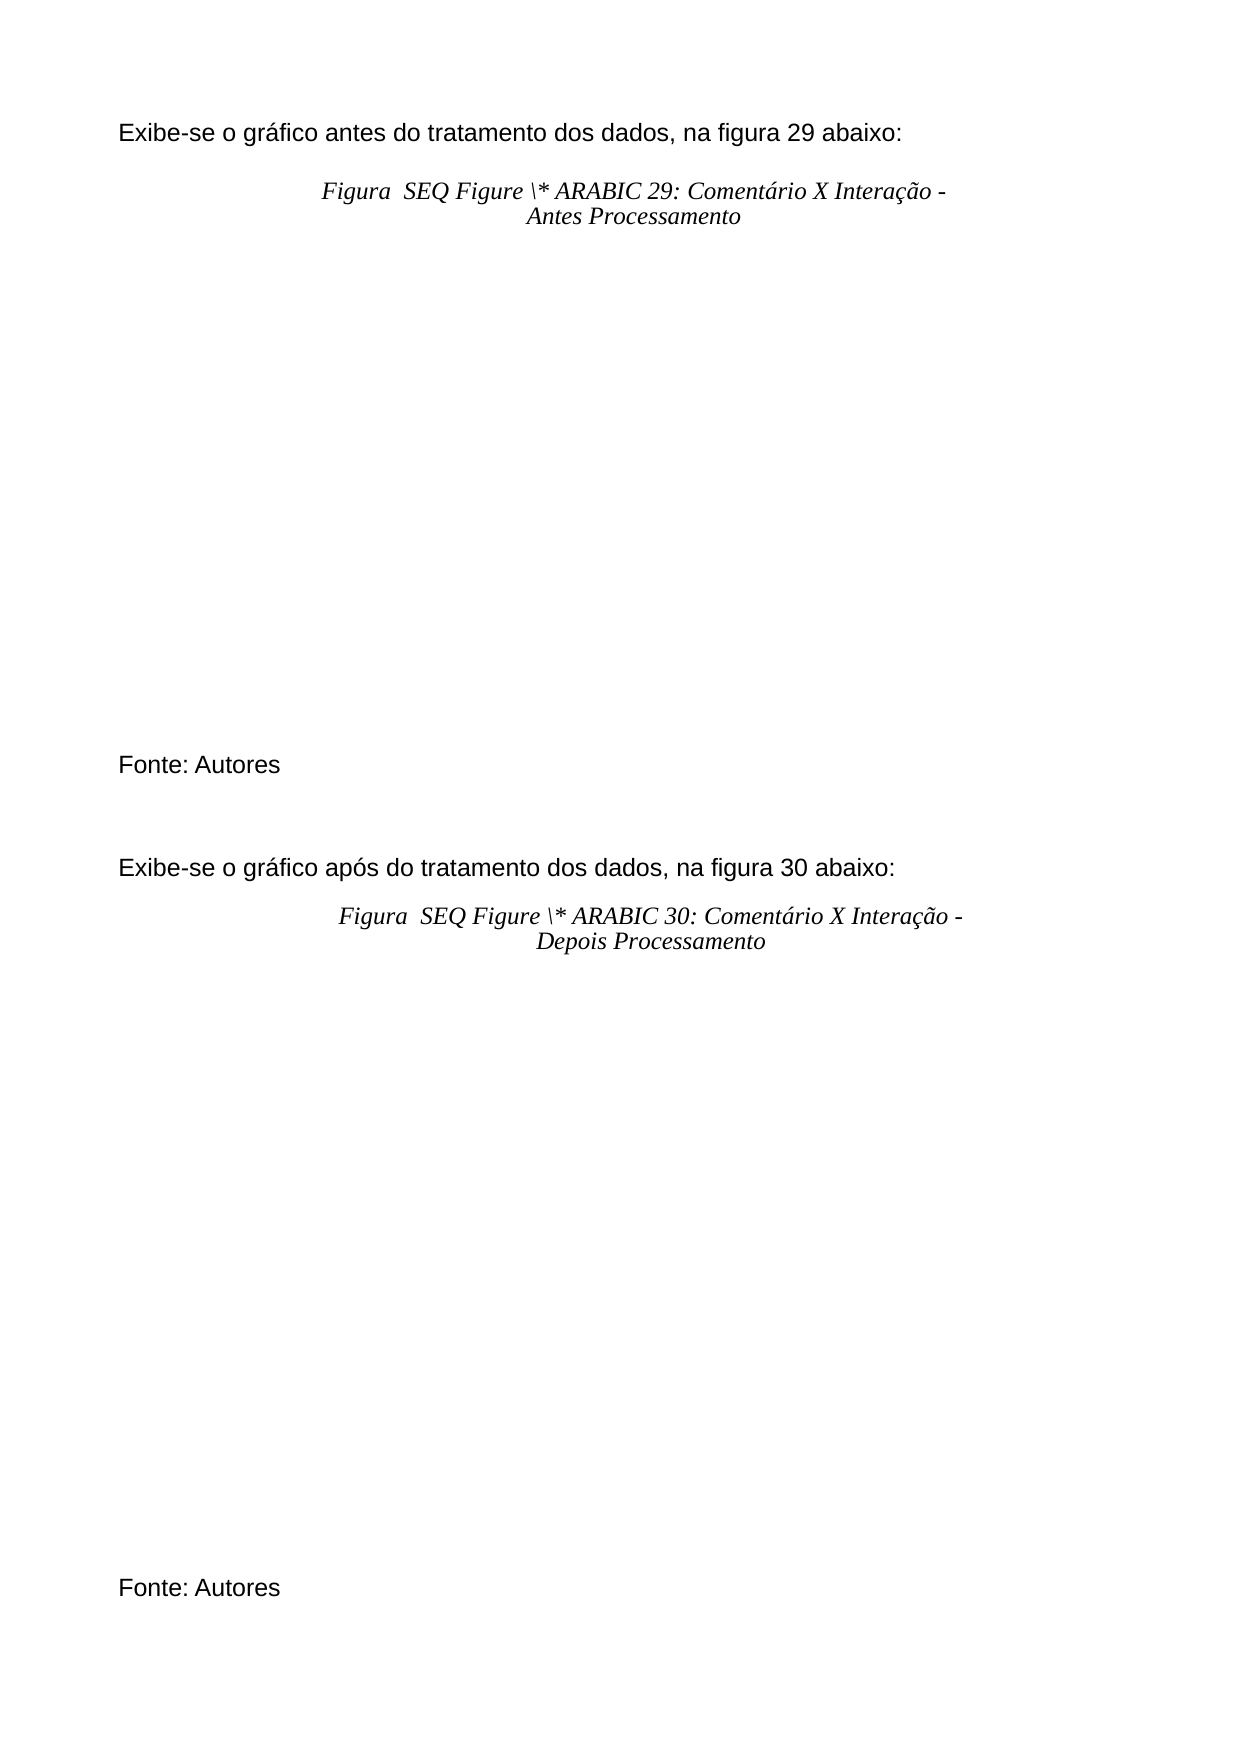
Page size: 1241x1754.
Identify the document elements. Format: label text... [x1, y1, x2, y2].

text Exibe-se o gráfico antes do tratamento dos dados, na figura 29 abaixo: [118, 118, 1122, 147]
text Exibe-se o gráfico após do tratamento dos dados, na figura 30 abaixo: [118, 853, 1122, 882]
text Fonte: Autores [118, 905, 1122, 1601]
text Fonte: Autores [118, 170, 1122, 778]
